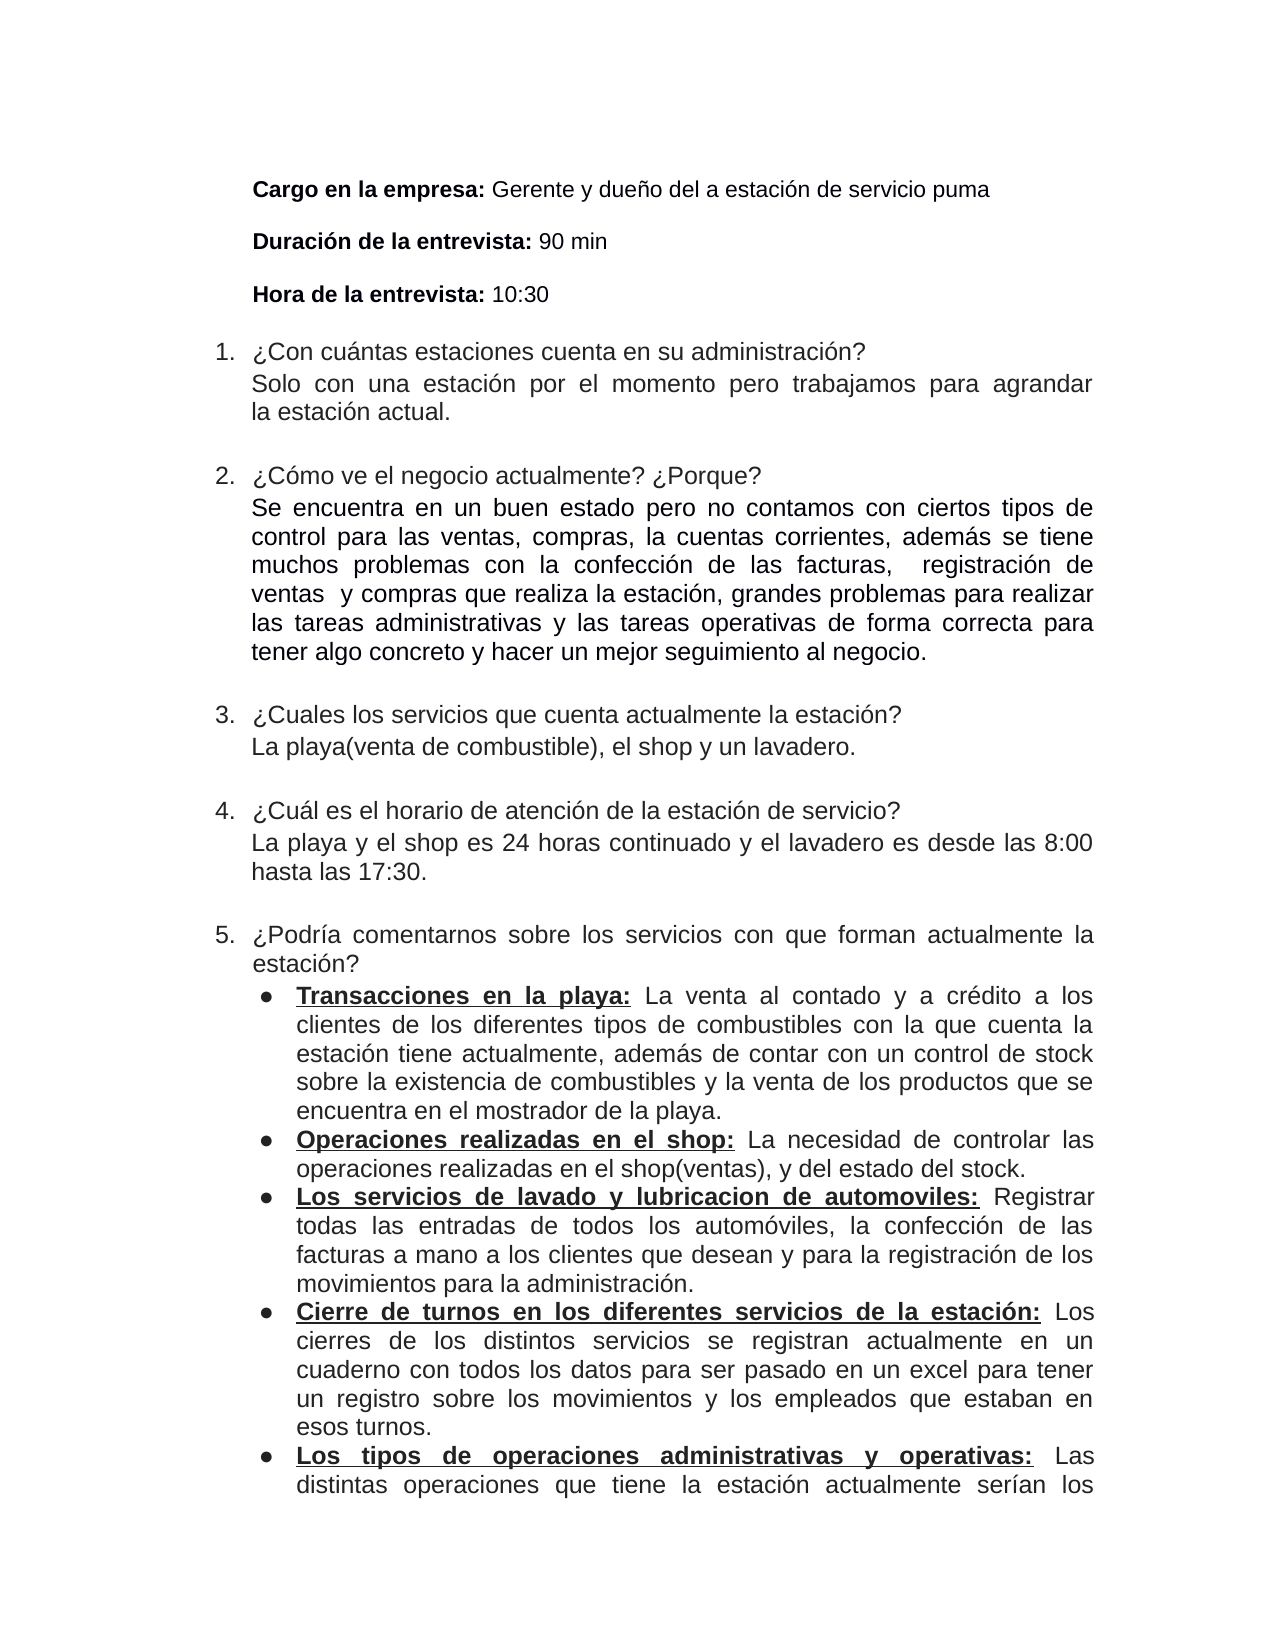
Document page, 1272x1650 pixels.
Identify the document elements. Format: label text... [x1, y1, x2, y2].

text Hora de la entrevista: 10:30 [252, 279, 1095, 307]
list Los tipos de operaciones administrativas y operativas: Las distintas operaciones que tiene la estación actualmente serían los [258, 1439, 1095, 1499]
list ¿Cuál es el horario de atención de la estación de servicio? [215, 796, 1095, 825]
list Cierre de turnos en los diferentes servicios de la estación: Los cierres de los distintos servicios se registran actualmente en un cuaderno con todos los datos para ser pasado en un excel para tener un registro sobre los movimientos y los empleados que estaban en esos turnos. [258, 1296, 1095, 1439]
list ¿Cómo ve el negocio actualmente? ¿Porque? [215, 461, 1095, 490]
text Solo con una estación por el momento pero trabajamos para agrandar la estación actual. [251, 369, 1095, 426]
list ¿Podría comentarnos sobre los servicios con que forman actualmente la estación? [215, 921, 1095, 978]
text La playa(venta de combustible), el shop y un lavadero. [251, 732, 1095, 761]
list Los servicios de lavado y lubricacion de automoviles: Registrar todas las entradas de todos los automóviles, la confección de las facturas a mano a los clientes que desean y para la registración de los movimientos para la administración. [258, 1181, 1095, 1296]
list ¿Cuales los servicios que cuenta actualmente la estación? [215, 701, 1095, 729]
list Operaciones realizadas en el shop: La necesidad de controlar las operaciones realizadas en el shop(ventas), y del estado del stock. [258, 1123, 1095, 1181]
text Cargo en la empresa: Gerente y dueño del a estación de servicio puma [252, 174, 1095, 202]
text Duración de la entrevista: 90 min [252, 227, 1095, 254]
list ¿Con cuántas estaciones cuenta en su administración? [215, 337, 1095, 365]
list Transacciones en la playa: La venta al contado y a crédito a los clientes de los diferentes tipos de combustibles con la que cuenta la estación tiene actualmente, además de contar con un control de stock sobre la existencia de combustibles y la venta de los productos que se encuentra en el mostrador de la playa. [258, 981, 1095, 1123]
text La playa y el shop es 24 horas continuado y el lavadero es desde las 8:00 hasta las 17:30. [251, 828, 1095, 885]
text Se encuentra en un buen estado pero no contamos con ciertos tipos de control para las ventas, compras, la cuentas corrientes, además se tiene muchos problemas con la confección de las facturas, registración de ventas y compras que realiza la estación, grandes problemas para realizar las tareas administrativas y las tareas operativas de forma correcta para tener algo concreto y hacer un mejor seguimiento al negocio. [251, 493, 1095, 665]
